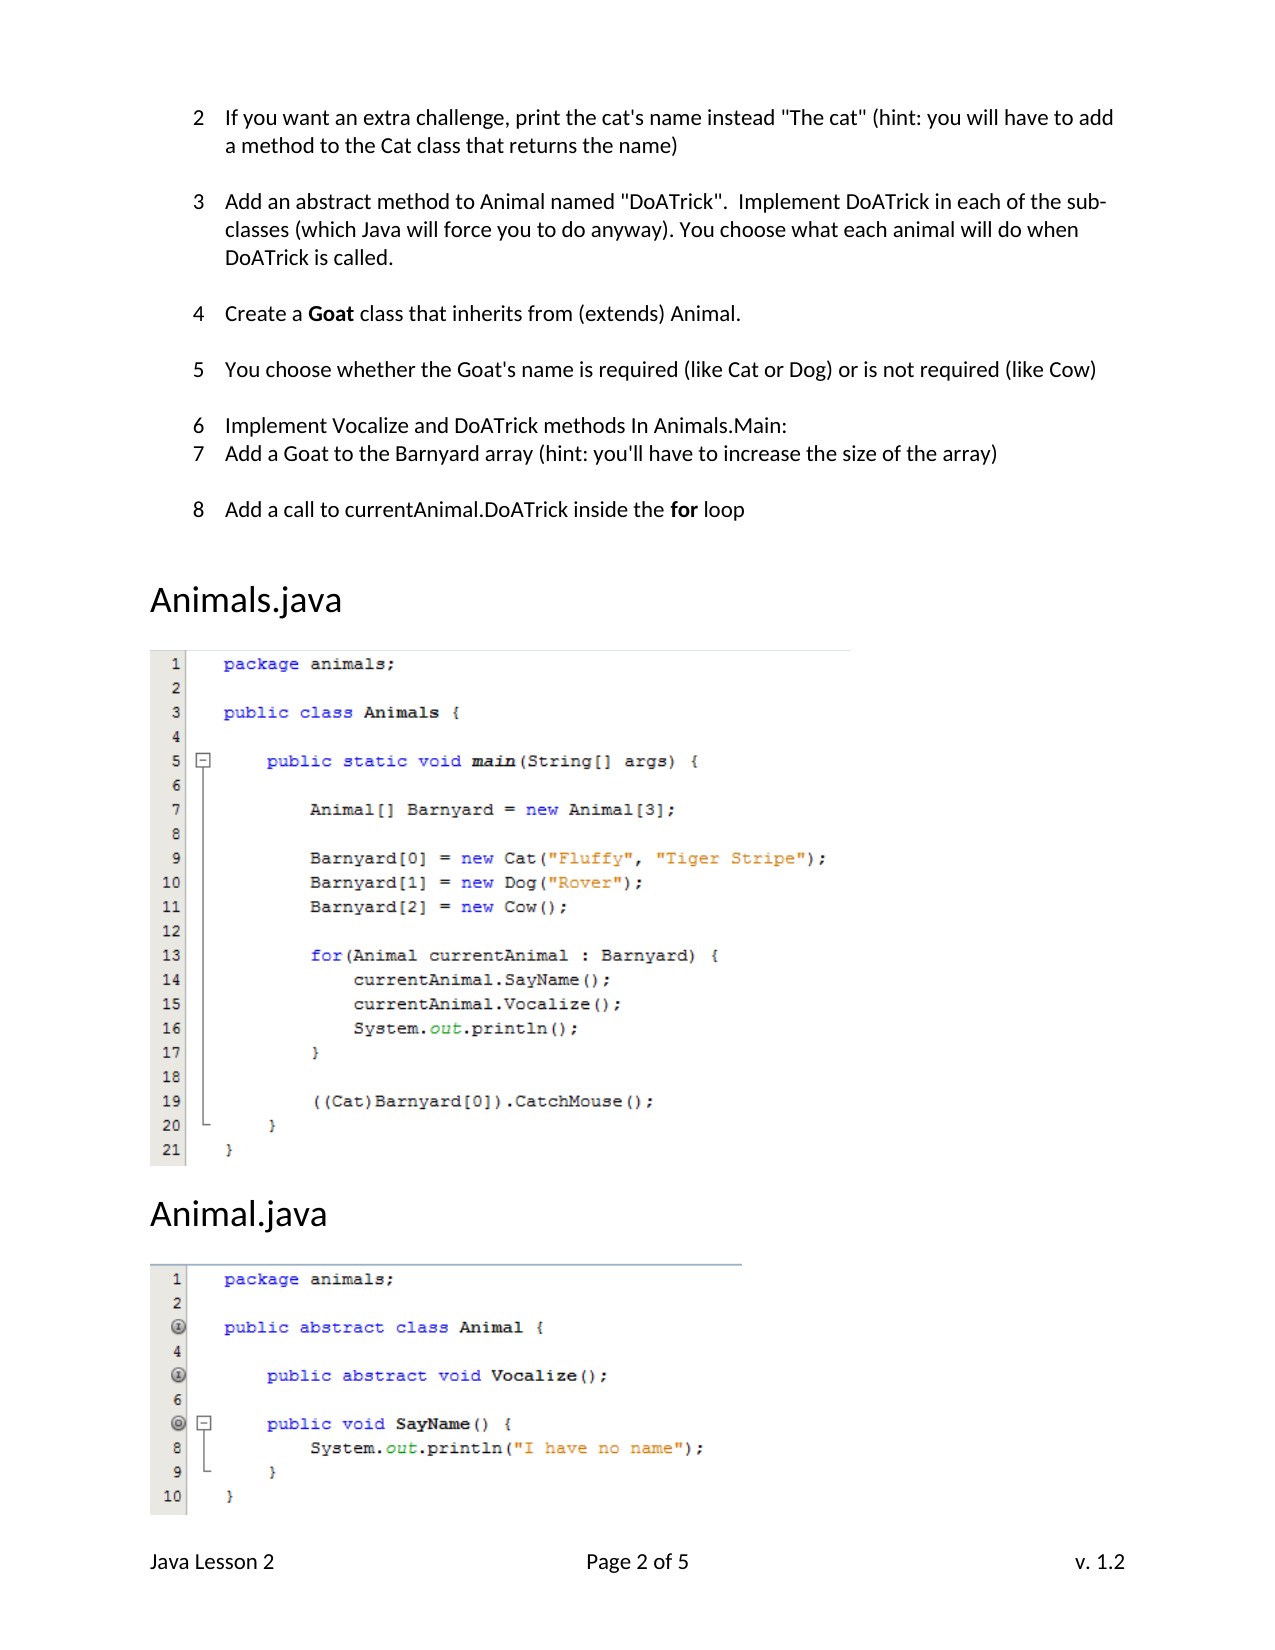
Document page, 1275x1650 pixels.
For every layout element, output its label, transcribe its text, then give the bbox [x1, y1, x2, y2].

text Animals.java [150, 576, 1125, 622]
list Implement Vocalize and DoATrick methods In Animals.Main: [187, 411, 1125, 439]
list Add a Goat to the Barnyard array (hint: you'll have to increase the size of the array) [187, 439, 1125, 467]
list Create a Goat class that inherits from (extends) Animal. [187, 299, 1125, 327]
picture [150, 1263, 743, 1515]
list Add a call to currentAnimal.DoATrick inside the for loop [187, 495, 1125, 523]
list If you want an extra challenge, print the cat's name instead "The cat" (hint: you will have to add a method to the Cat class that returns the name) [187, 103, 1125, 159]
list Add an abstract method to Animal named "DoATrick". Implement DoATrick in each of the sub-classes (which Java will force you to do anyway). You choose what each animal will do when DoATrick is called. [187, 187, 1125, 271]
list You choose whether the Goat's name is required (like Cat or Dog) or is not required (like Cow) [187, 355, 1125, 383]
text Animal.java [150, 1190, 1125, 1236]
picture [150, 650, 851, 1166]
